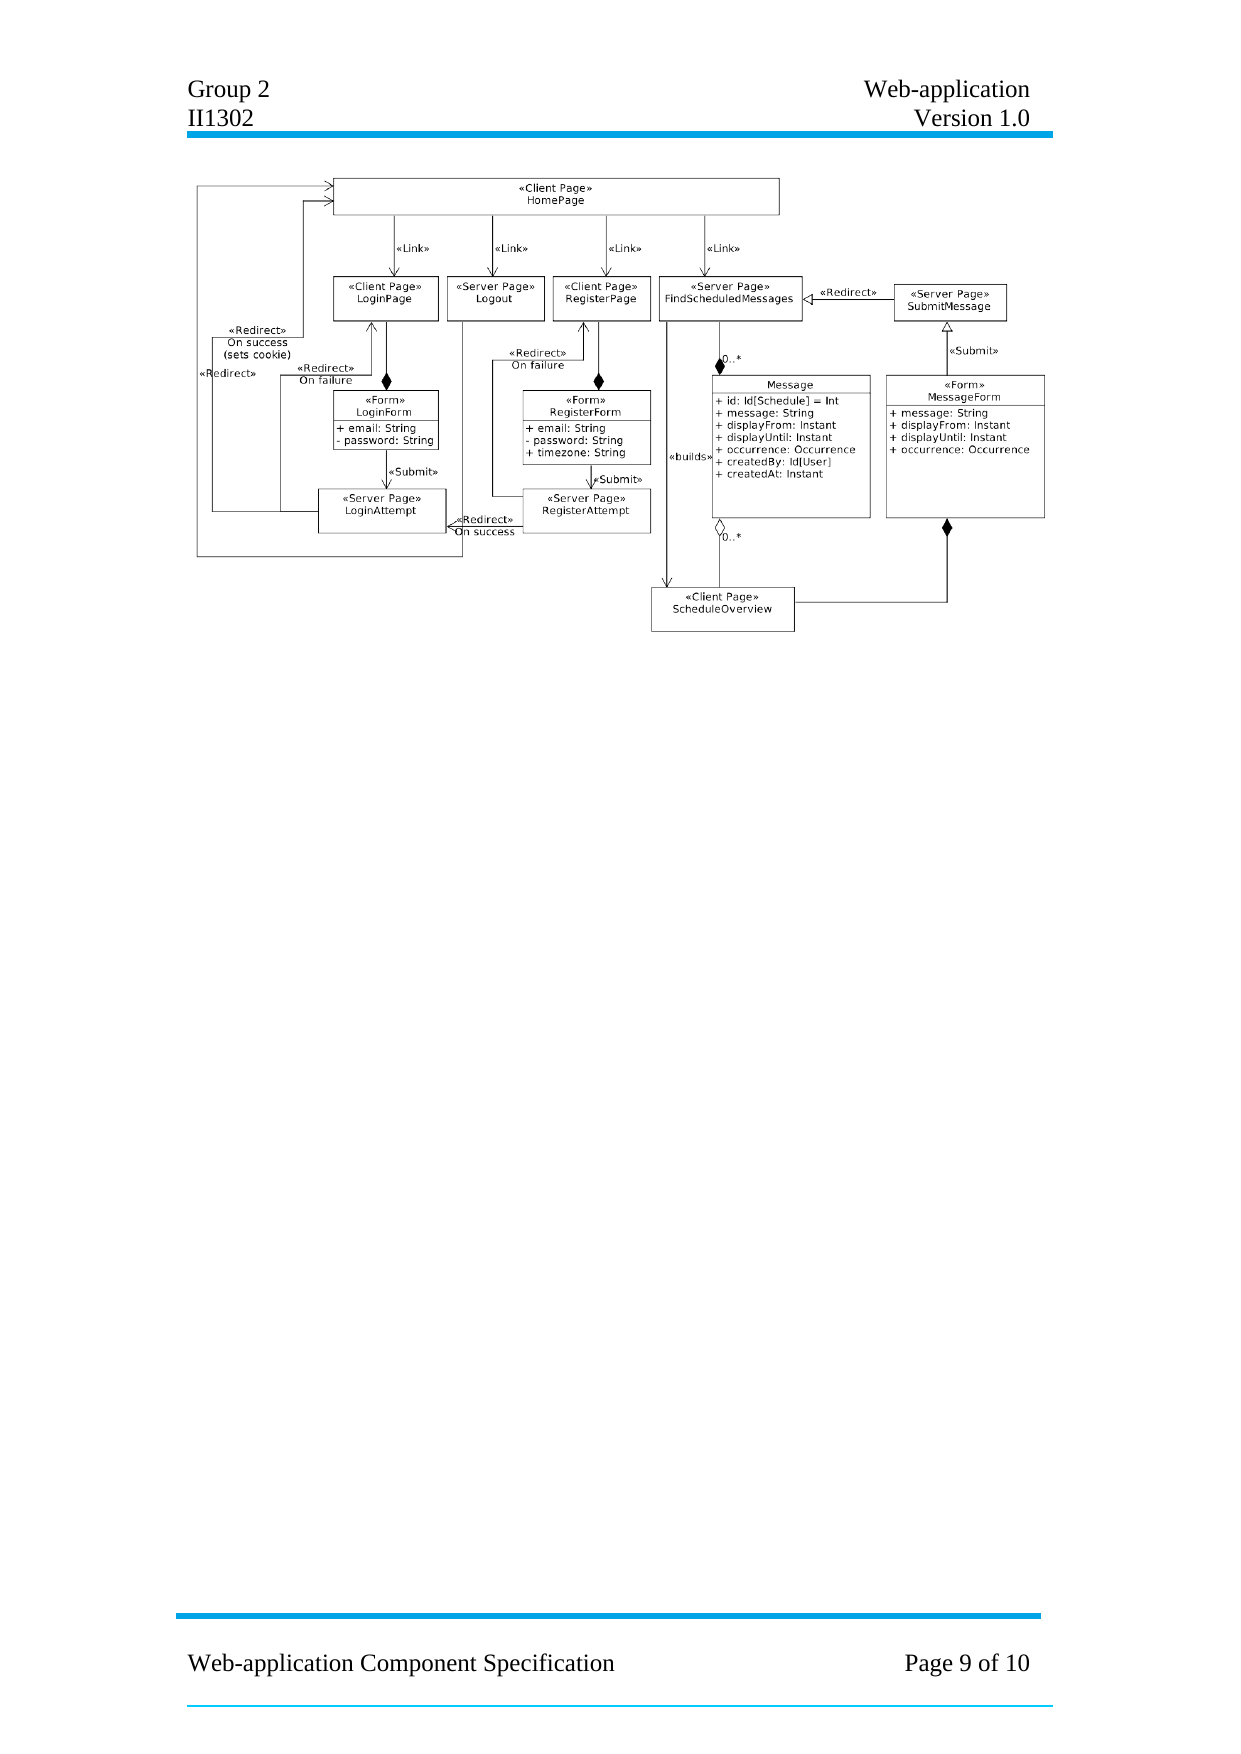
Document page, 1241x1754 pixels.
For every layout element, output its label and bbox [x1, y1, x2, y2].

picture [187, 168, 1053, 641]
